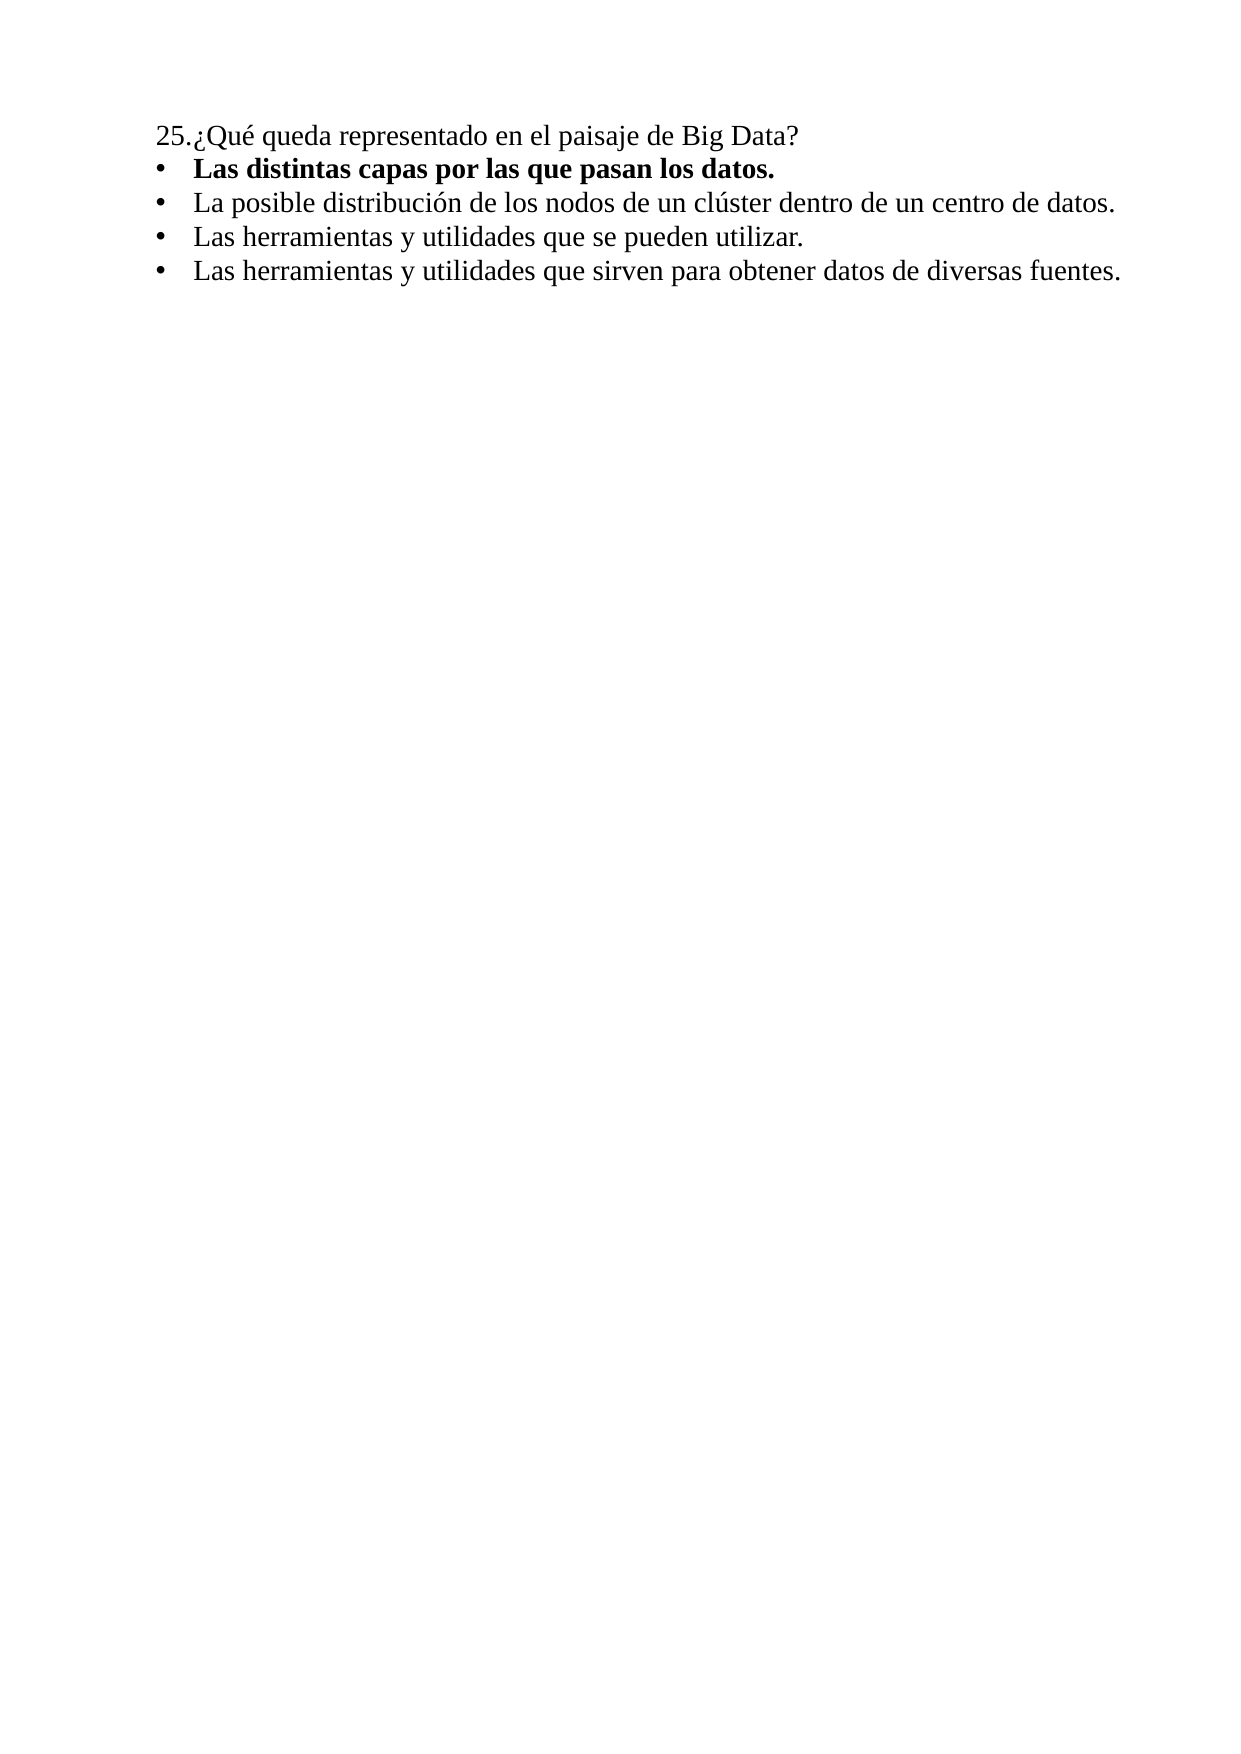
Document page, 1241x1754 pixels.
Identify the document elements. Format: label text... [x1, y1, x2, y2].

list Las herramientas y utilidades que se pueden utilizar. [156, 219, 1122, 253]
list Las distintas capas por las que pasan los datos. [156, 152, 1122, 185]
list Las herramientas y utilidades que sirven para obtener datos de diversas fuentes. [156, 253, 1122, 286]
list ¿Qué queda representado en el paisaje de Big Data? [156, 118, 1122, 152]
list La posible distribución de los nodos de un clúster dentro de un centro de datos. [156, 185, 1122, 219]
